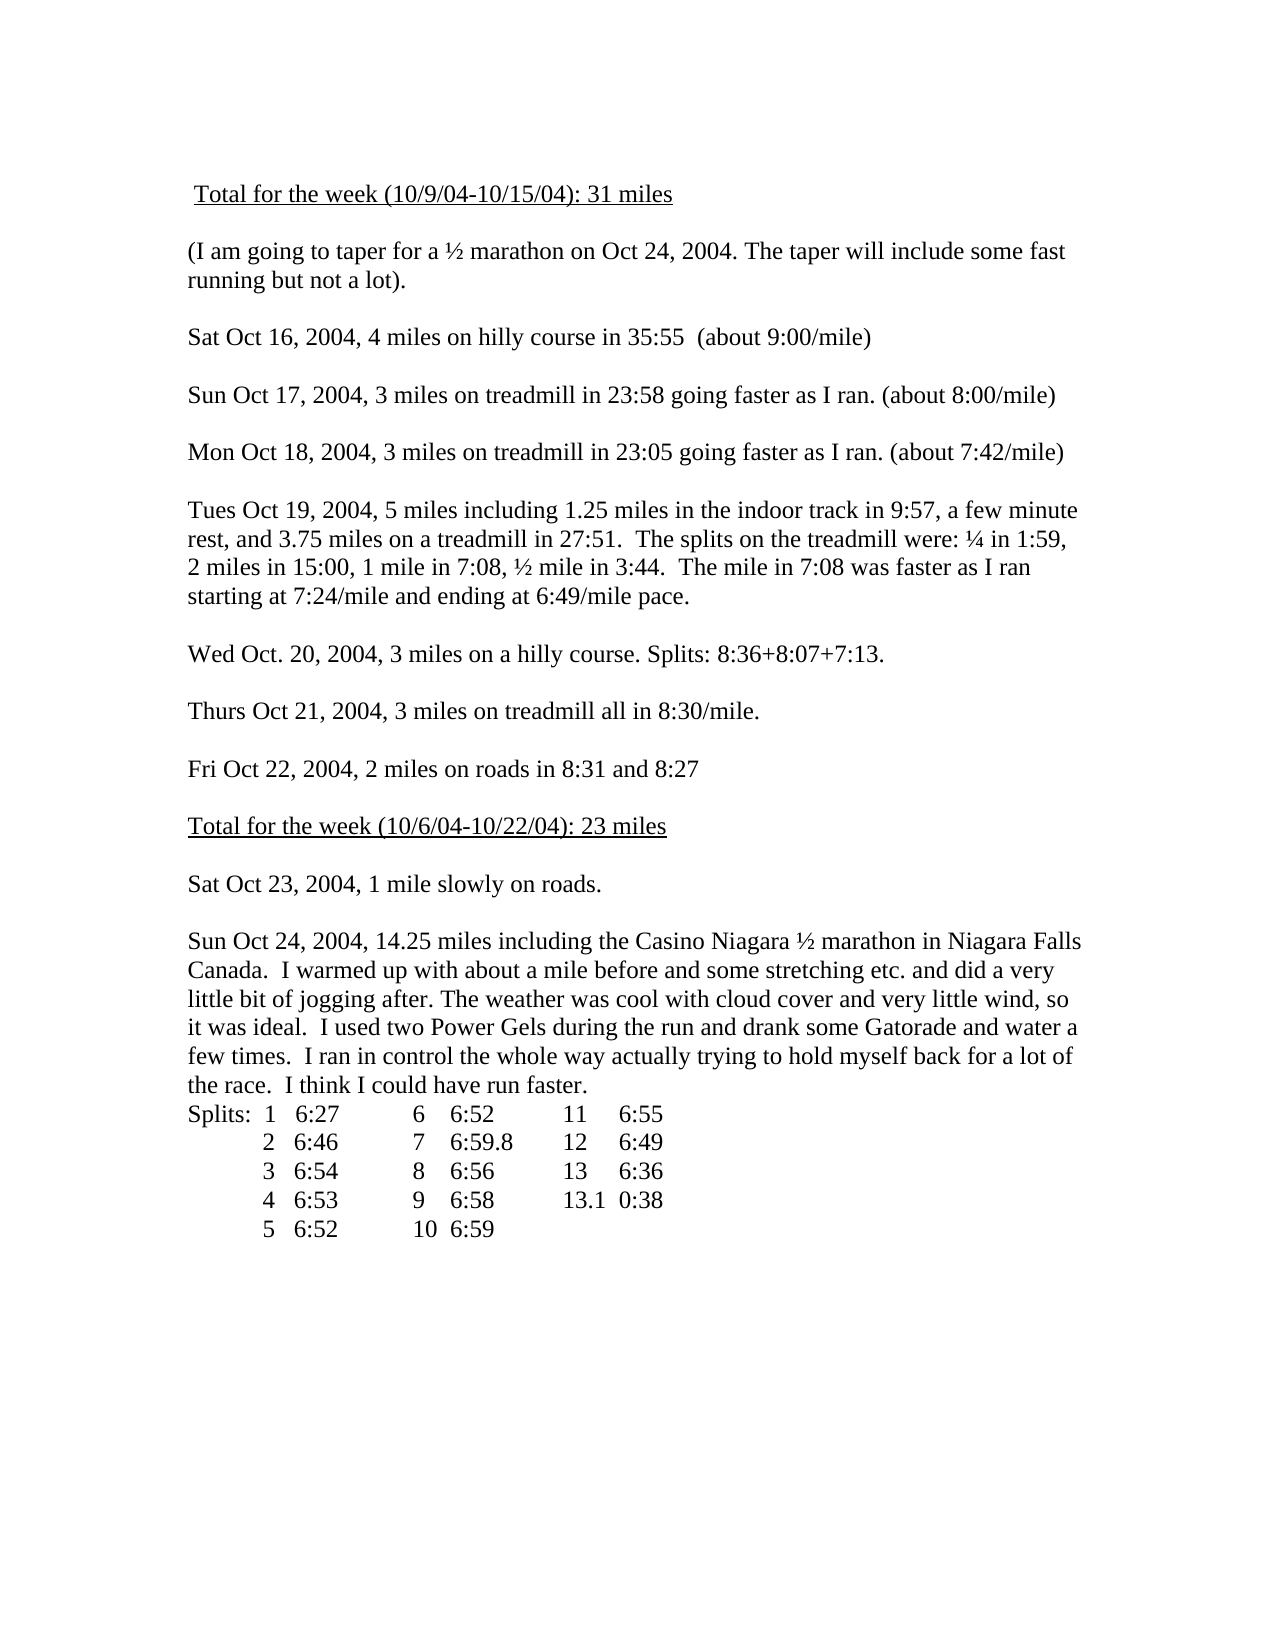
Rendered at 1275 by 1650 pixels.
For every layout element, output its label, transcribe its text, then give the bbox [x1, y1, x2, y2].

text Tues Oct 19, 2004, 5 miles including 1.25 miles in the indoor track in 9:57, a few minute rest, and 3.75 miles on a treadmill in 27:51. The splits on the treadmill were: ¼ in 1:59, [187, 495, 1087, 552]
text (I am going to taper for a ½ marathon on Oct 24, 2004. The taper will include some fast running but not a lot). [187, 236, 1087, 294]
text Total for the week (10/9/04-10/15/04): 31 miles [187, 179, 1087, 207]
text Sun Oct 17, 2004, 3 miles on treadmill in 23:58 going faster as I ran. (about 8:00/mile) [187, 380, 1087, 409]
text Splits: 1 6:27 6 6:52 11 6:55 [187, 1099, 1087, 1127]
text Sat Oct 16, 2004, 4 miles on hilly course in 35:55 (about 9:00/mile) [187, 322, 1087, 351]
text Total for the week (10/6/04-10/22/04): 23 miles [187, 811, 1087, 840]
text Sat Oct 23, 2004, 1 mile slowly on roads. [187, 869, 1087, 897]
text Wed Oct. 20, 2004, 3 miles on a hilly course. Splits: 8:36+8:07+7:13. [187, 639, 1087, 667]
text Sun Oct 24, 2004, 14.25 miles including the Casino Niagara ½ marathon in Niagara Falls Canada. I warmed up with about a mile before and some stretching etc. and did a very little bit of jogging after. The weather was cool with cloud cover and very little wind, so it was ideal. I used two Power Gels during the run and drank some Gatorade and water a few times. I ran in control the whole way actually trying to hold myself back for a lot of the race. I think I could have run faster. [187, 926, 1087, 1099]
text Mon Oct 18, 2004, 3 miles on treadmill in 23:05 going faster as I ran. (about 7:42/mile) [187, 437, 1087, 466]
text Thurs Oct 21, 2004, 3 miles on treadmill all in 8:30/mile. [187, 696, 1087, 725]
text 5 6:52 10 6:59 [187, 1214, 1087, 1242]
text 2 6:46 7 6:59.8 12 6:49 [187, 1127, 1087, 1156]
text 2 miles in 15:00, 1 mile in 7:08, ½ mile in 3:44. The mile in 7:08 was faster as I ran starting at 7:24/mile and ending at 6:49/mile pace. [187, 552, 1087, 610]
text 4 6:53 9 6:58 13.1 0:38 [187, 1185, 1087, 1214]
text 3 6:54 8 6:56 13 6:36 [187, 1156, 1087, 1185]
text Fri Oct 22, 2004, 2 miles on roads in 8:31 and 8:27 [187, 754, 1087, 782]
